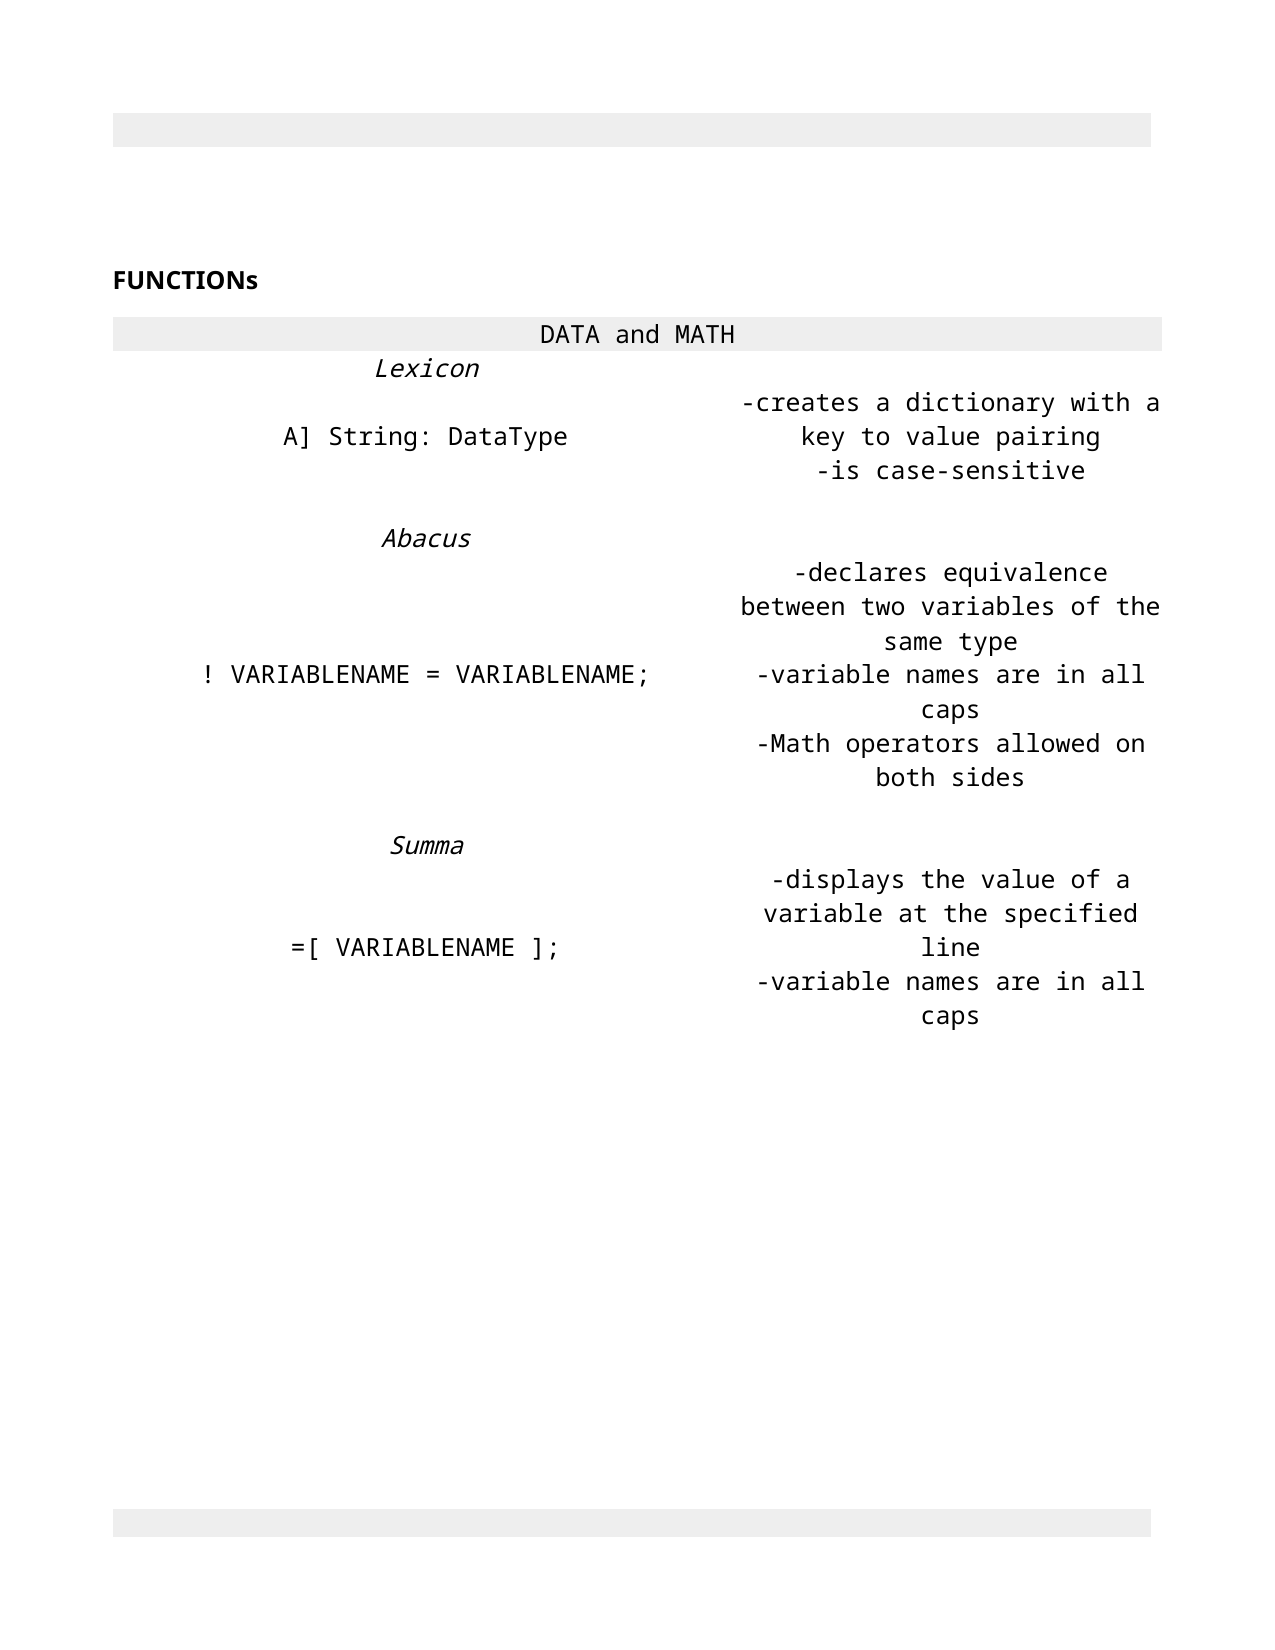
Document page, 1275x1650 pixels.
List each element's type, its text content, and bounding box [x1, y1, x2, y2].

table_cell [738, 1270, 1162, 1372]
table_cell [738, 1168, 1162, 1270]
table_cell Abacus ! VARIABLENAME = VARIABLENAME; [113, 521, 738, 827]
table_cell -creates a dictionary with a key to value pairing -is case-sensitive [738, 351, 1162, 521]
table_cell [738, 1373, 1162, 1475]
table_cell Lexicon A] String: DataType [113, 351, 738, 521]
table_cell -displays the value of a variable at the specified line -variable names are in all caps [738, 828, 1162, 1066]
table_cell [113, 1373, 738, 1475]
table_cell [738, 1066, 1162, 1168]
table_cell [113, 1066, 738, 1168]
text FUNCTIONs [112, 263, 1162, 297]
table_cell Summa =[ VARIABLENAME ]; [113, 828, 738, 1066]
table_cell [113, 1168, 738, 1270]
table_cell -declares equivalence between two variables of the same type -variable names are in all caps -Math operators allowed on both sides [738, 521, 1162, 827]
table_header DATA and MATH [113, 317, 1162, 351]
table_cell [113, 1270, 738, 1372]
